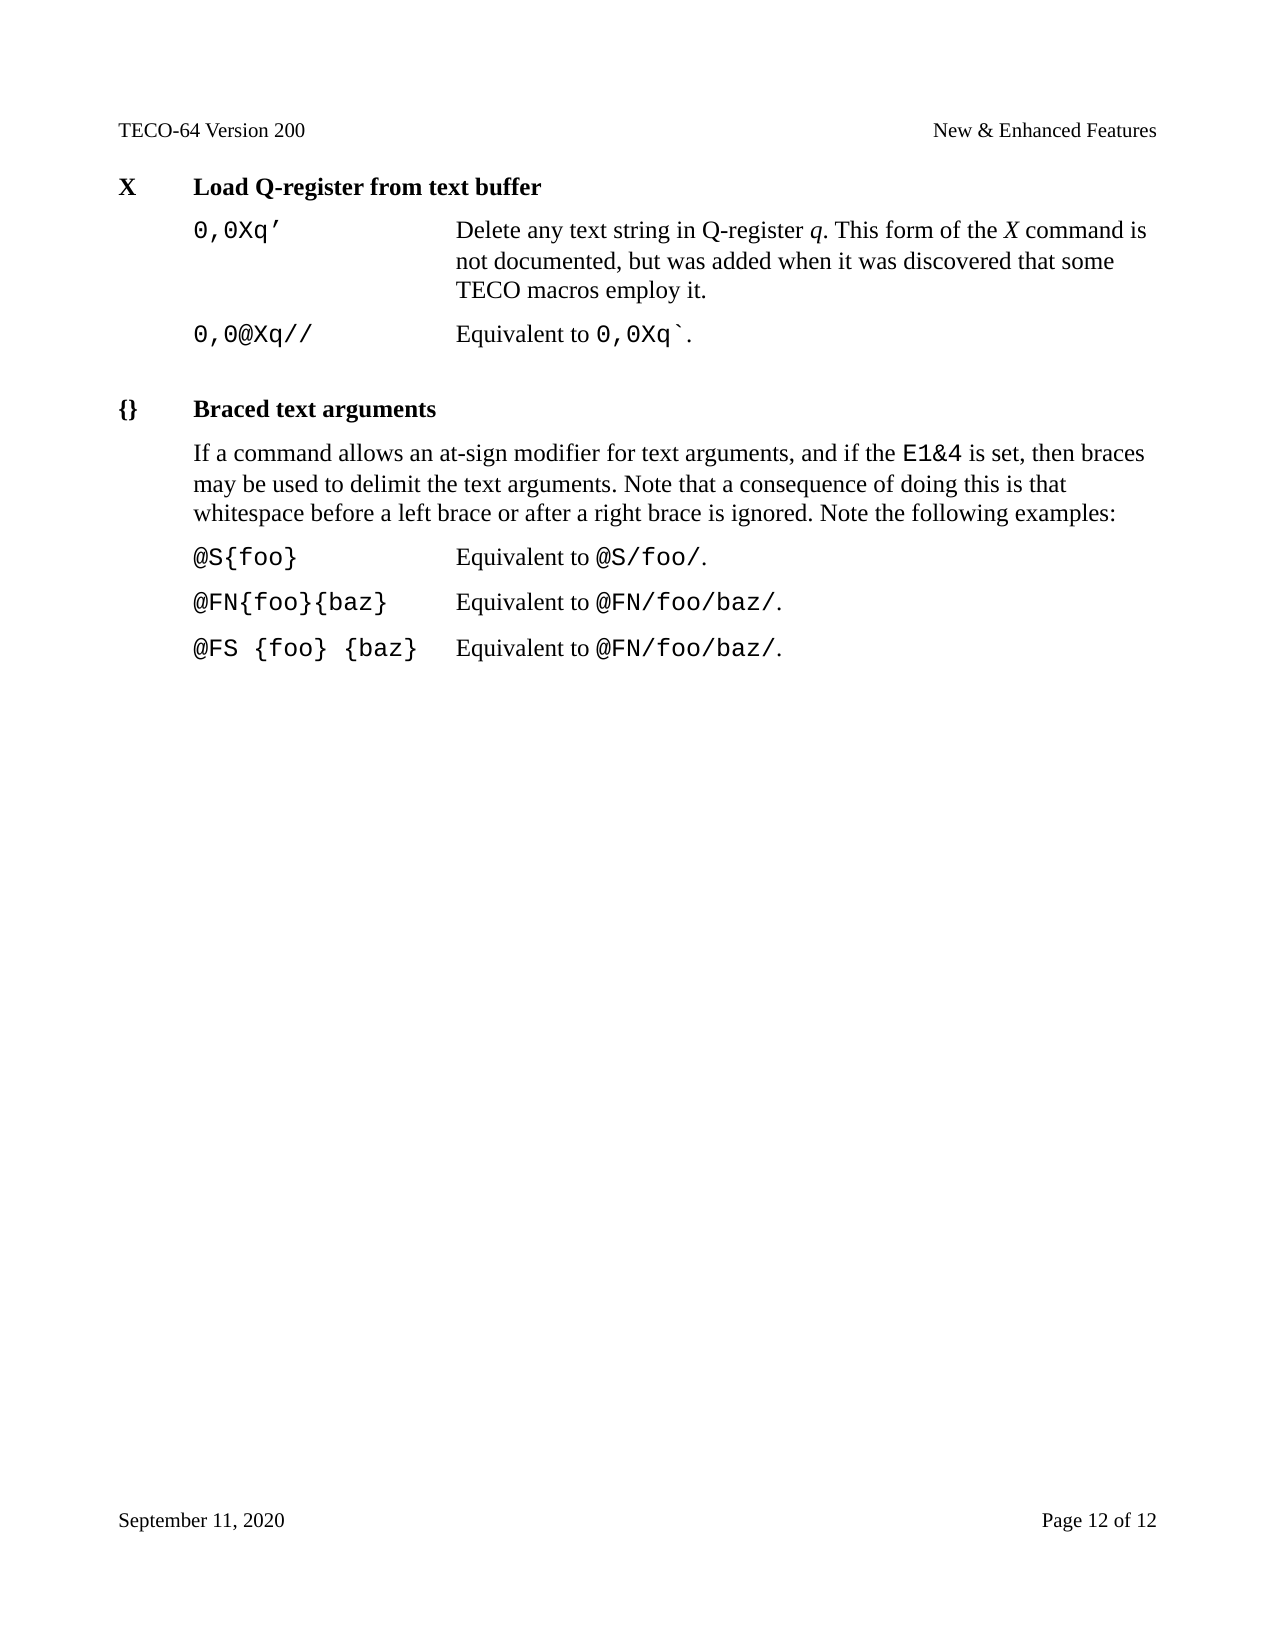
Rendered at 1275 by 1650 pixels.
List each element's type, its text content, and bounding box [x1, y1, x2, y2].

text If a command allows an at-sign modifier for text arguments, and if the E1&4 is set, then braces may be used to delimit the text arguments. Note that a consequence of doing this is that whitespace before a left brace or after a right brace is ignored. Note the following examples: [193, 438, 1157, 527]
text 0,0@Xq// Equivalent to 0,0Xq`. [193, 319, 1157, 349]
text @S{foo} Equivalent to @S/foo/. [193, 542, 1157, 572]
text @FS {foo} {baz} Equivalent to @FN/foo/baz/. [193, 633, 1157, 664]
text 0,0Xq’ Delete any text string in Q-register q. This form of the X command is not documented, but was added when it was discovered that some TECO macros employ it. [193, 215, 1157, 304]
text @FN{foo}{baz} Equivalent to @FN/foo/baz/. [193, 587, 1157, 618]
text {} Braced text arguments [118, 394, 1157, 423]
text X Load Q-register from text buffer [118, 172, 1157, 200]
